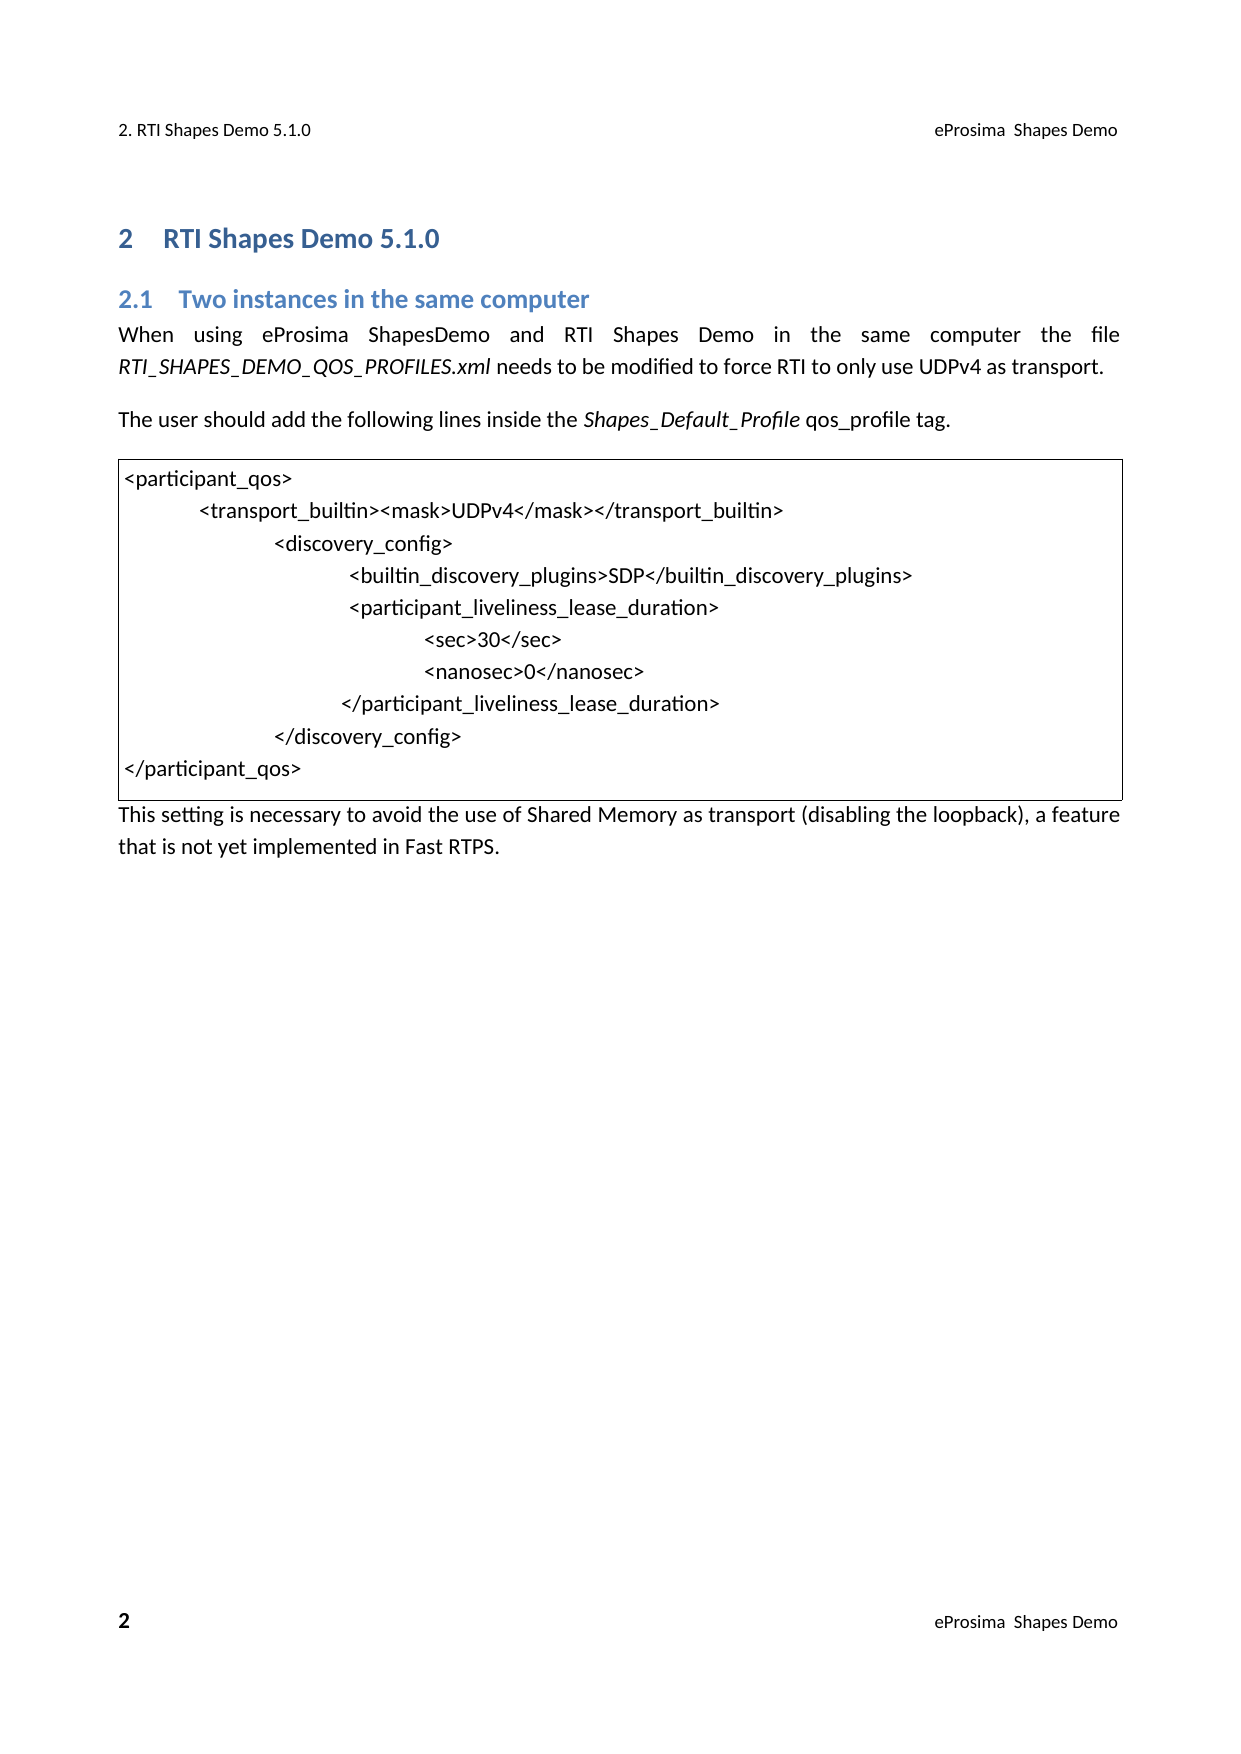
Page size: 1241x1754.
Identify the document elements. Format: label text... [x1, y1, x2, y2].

subtitle Two instances in the same computer [118, 282, 1122, 315]
subtitle RTI Shapes Demo 5.1.0 [118, 221, 1122, 256]
text This setting is necessary to avoid the use of Shared Memory as transport (disabling the loopback), a feature that is not yet implemented in Fast RTPS. [118, 801, 1122, 861]
table_header <participant_qos> <transport_builtin><mask>UDPv4</mask></transport_builtin> <discovery_config> <builtin_discovery_plugins>SDP</builtin_discovery_plugins> <participant_liveliness_lease_duration> <sec>30</sec> <nanosec>0</nanosec> </participant_liveliness_lease_duration> </discovery_config> </participant_qos> [119, 460, 1122, 800]
text The user should add the following lines inside the Shapes_Default_Profile qos_profile tag. [118, 405, 1122, 433]
text When using eProsima ShapesDemo and RTI Shapes Demo in the same computer the file RTI_SHAPES_DEMO_QOS_PROFILES.xml needs to be modified to force RTI to only use UDPv4 as transport. [118, 320, 1122, 380]
